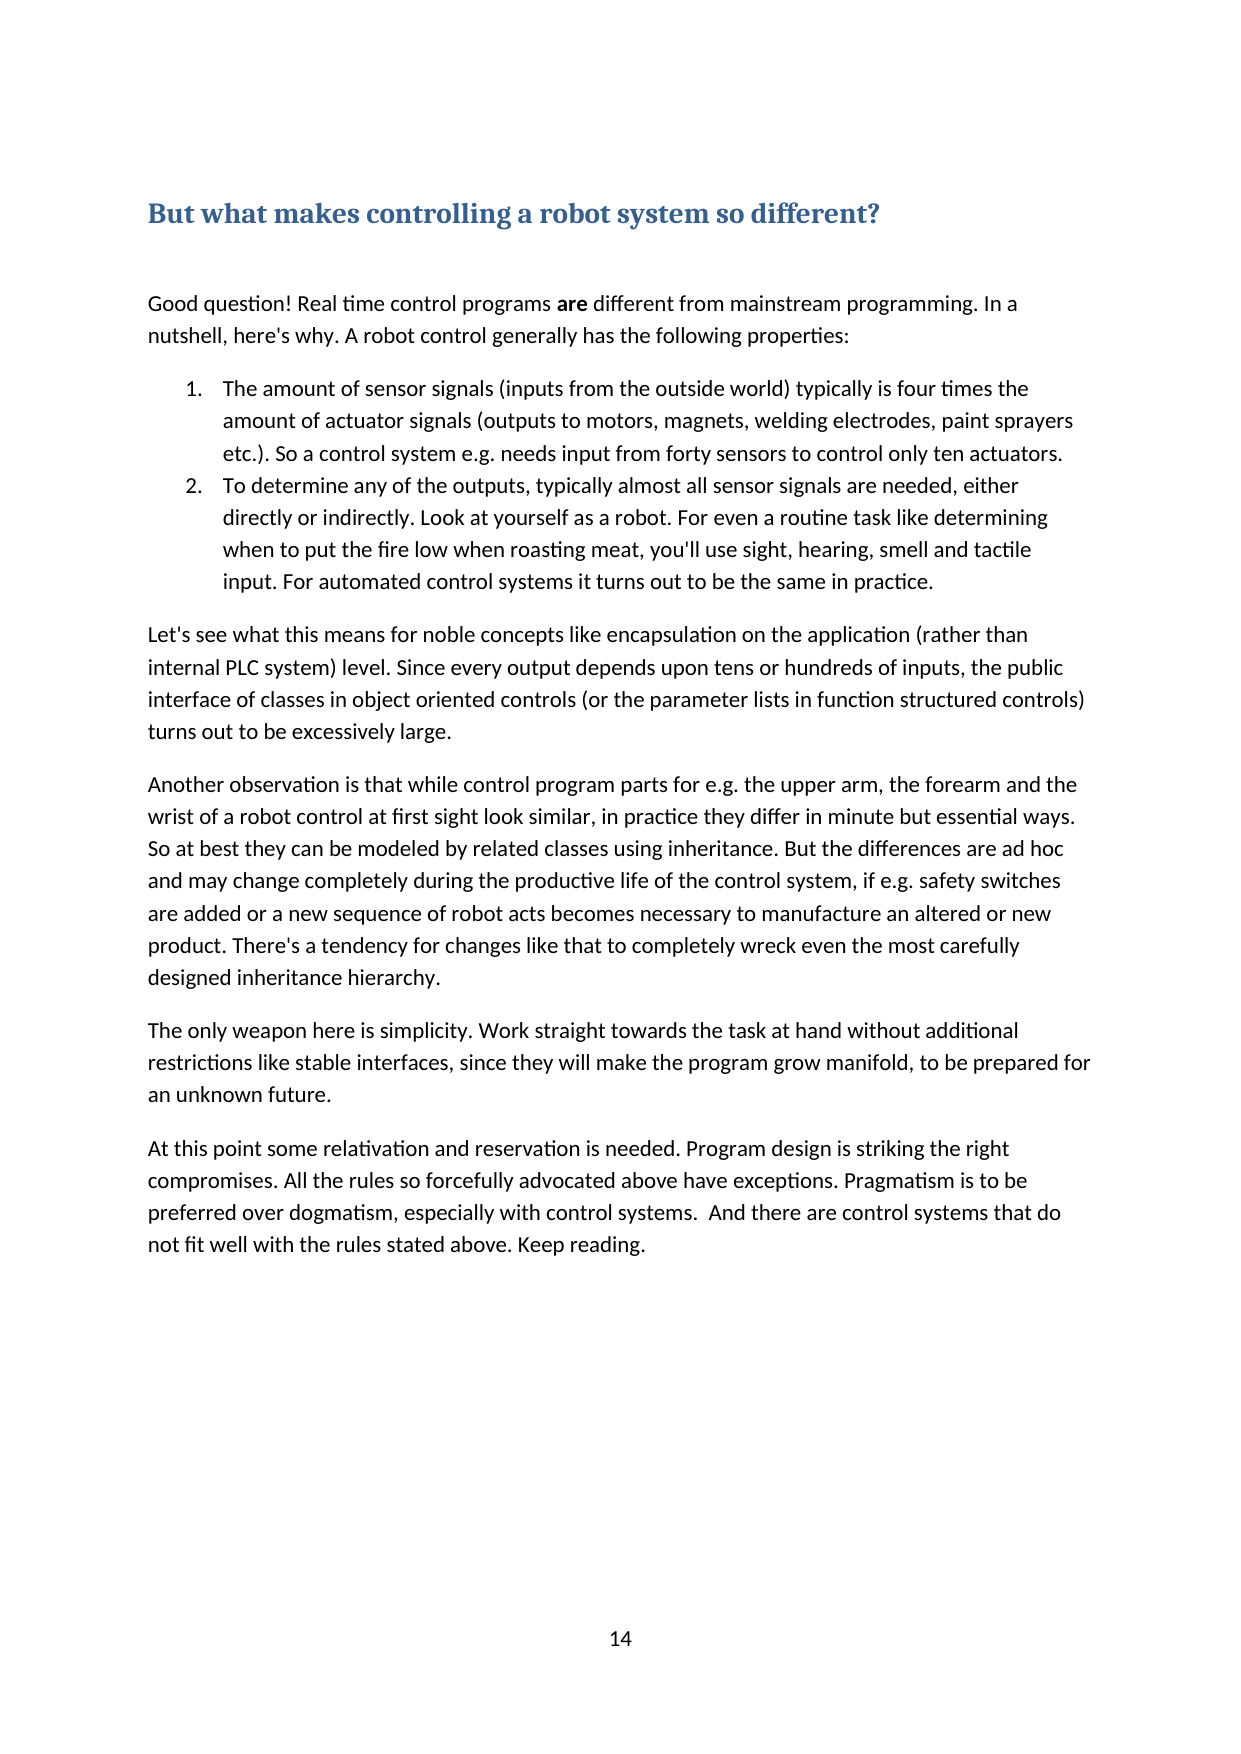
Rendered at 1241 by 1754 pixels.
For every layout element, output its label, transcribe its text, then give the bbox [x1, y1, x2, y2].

text Let's see what this means for noble concepts like encapsulation on the application (rather than internal PLC system) level. Since every output depends upon tens or hundreds of inputs, the public interface of classes in object oriented controls (or the parameter lists in function structured controls) turns out to be excessively large. [148, 621, 1093, 745]
subtitle But what makes controlling a robot system so different? [148, 198, 1093, 231]
text The only weapon here is simplicity. Work straight towards the task at hand without additional restrictions like stable interfaces, since they will make the program grow manifold, to be prepared for an unknown future. [148, 1016, 1093, 1109]
text At this point some relativation and reservation is needed. Program design is striking the right compromises. All the rules so forcefully advocated above have exceptions. Pragmatism is to be preferred over dogmatism, especially with control systems. And there are control systems that do not fit well with the rules stated above. Keep reading. [148, 1134, 1093, 1258]
text Another observation is that while control program parts for e.g. the upper arm, the forearm and the wrist of a robot control at first sight look similar, in practice they differ in minute but essential ways. So at best they can be modeled by related classes using inheritance. But the differences are ad hoc and may change completely during the productive life of the control system, if e.g. safety switches are added or a new sequence of robot acts becomes necessary to manufacture an altered or new product. There's a tendency for changes like that to completely wreck even the most carefully designed inheritance hierarchy. [148, 770, 1093, 991]
list The amount of sensor signals (inputs from the outside world) typically is four times the amount of actuator signals (outputs to motors, magnets, welding electrodes, paint sprayers etc.). So a control system e.g. needs input from forty sensors to control only ten actuators. [185, 374, 1093, 467]
list To determine any of the outputs, typically almost all sensor signals are needed, either directly or indirectly. Look at yourself as a robot. For even a routine task like determining when to put the fire low when roasting meat, you'll use sight, hearing, smell and tactile input. For automated control systems it turns out to be the same in practice. [185, 471, 1093, 596]
text Good question! Real time control programs are different from mainstream programming. In a nutshell, here's why. A robot control generally has the following properties: [148, 289, 1093, 349]
